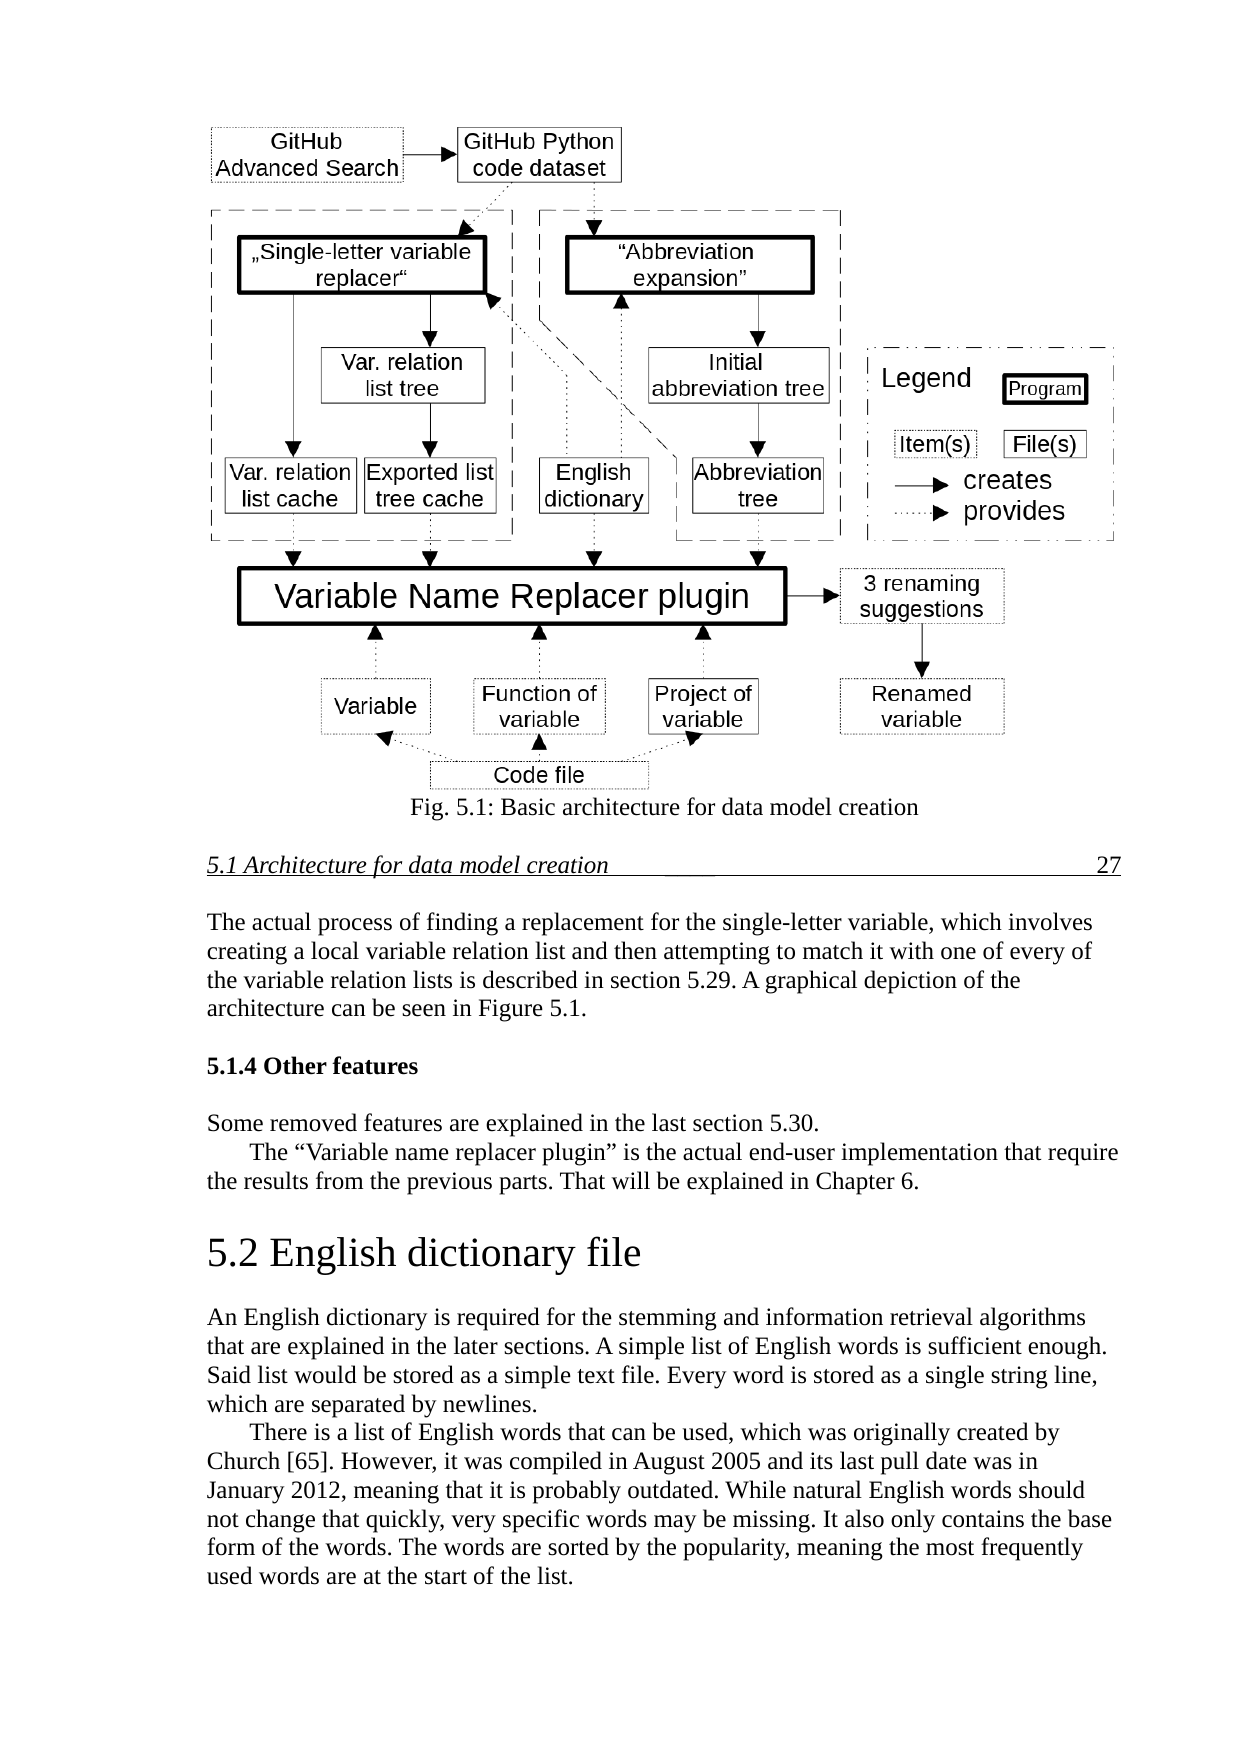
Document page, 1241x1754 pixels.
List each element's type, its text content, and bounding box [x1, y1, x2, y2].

subtitle 5.2 English dictionary file [207, 1228, 1122, 1276]
text An English dictionary is required for the stemming and information retrieval algorithms that are explained in the later sections. A simple list of English words is sufficient enough. Said list would be stored as a simple text file. Every word is stored as a single string line, which are separated by newlines. [207, 1302, 1122, 1417]
text Fig. 5.1: Basic architecture for data model creation [207, 793, 1122, 821]
picture [206, 118, 1123, 793]
text The “Variable name replacer plugin” is the actual end-user implementation that require the results from the previous parts. That will be explained in Chapter 6. [207, 1137, 1122, 1195]
text The actual process of finding a replacement for the single-letter variable, which involves creating a local variable relation list and then attempting to match it with one of every of the variable relation lists is described in section 5.29. A graphical depiction of the architecture can be seen in Figure 5.1. [207, 907, 1122, 1022]
text Some removed features are explained in the last section 5.30. [207, 1108, 1122, 1137]
text 5.1 Architecture for data model creation ____ 27 [207, 850, 1122, 878]
text There is a list of English words that can be used, which was originally created by Church [65]. However, it was compiled in August 2005 and its last pull date was in January 2012, meaning that it is probably outdated. While natural English words should not change that quickly, very specific words may be missing. It also only contains the base form of the words. The words are sorted by the popularity, meaning the most frequently used words are at the start of the list. [207, 1417, 1122, 1590]
text 5.1.4 Other features [207, 1051, 1122, 1080]
